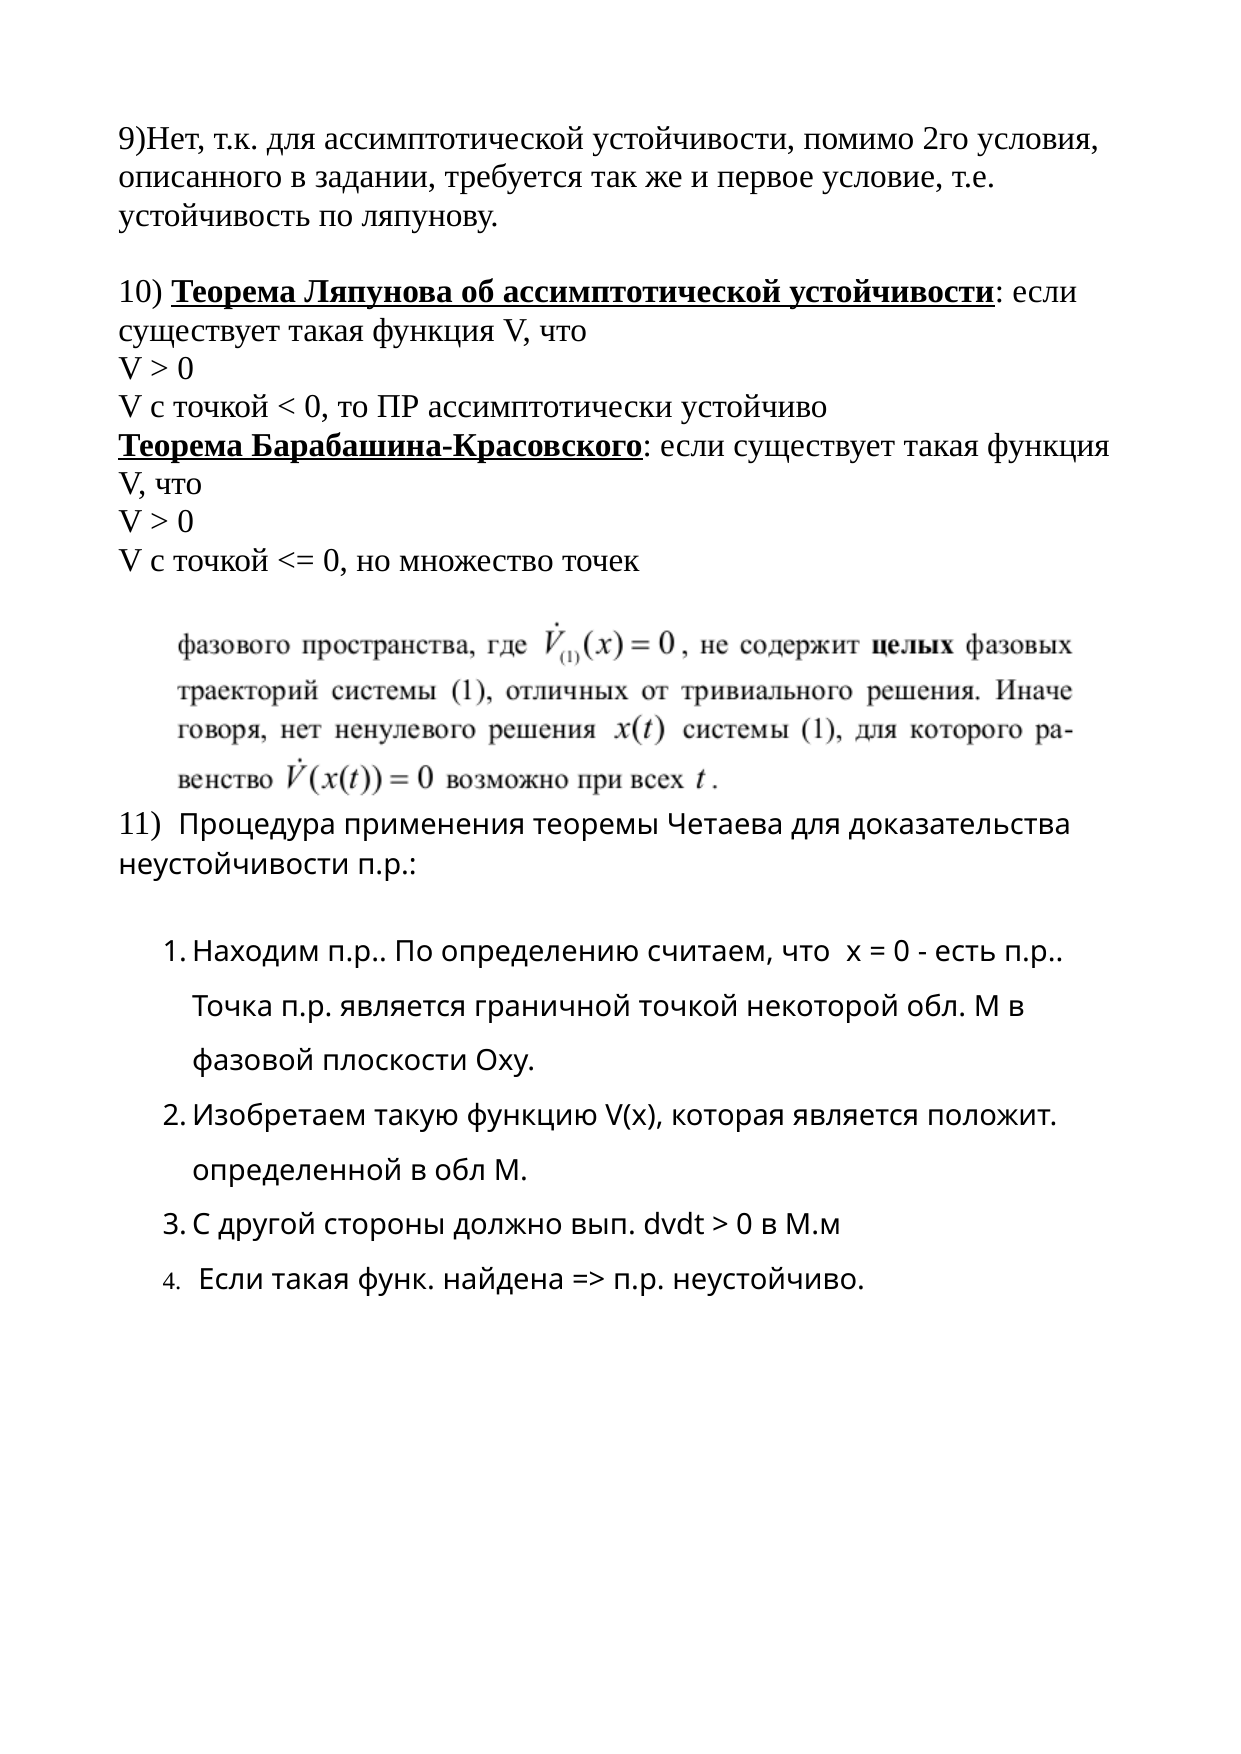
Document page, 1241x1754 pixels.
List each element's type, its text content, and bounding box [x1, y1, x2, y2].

text 11) Процедура применения теоремы Четаева для доказательства неустойчивости п.р.: [118, 578, 1122, 883]
text V с точкой < 0, то ПР ассимптотически устойчиво [118, 386, 1122, 425]
list Если такая функ. найдена => п.р. неустойчиво. [162, 1258, 1122, 1298]
list Изобретаем такую функцию V(x), которая является положит. определенной в обл М. [162, 1094, 1122, 1189]
text Теорема Барабашина-Красовского: если существует такая функция V, что [118, 425, 1122, 501]
text 9)Нет, т.к. для ассимптотической устойчивости, помимо 2го условия, описанного в задании, требуется так же и первое условие, т.е. устойчивость по ляпунову. [118, 118, 1122, 233]
text V > 0 [118, 501, 1122, 540]
picture [119, 585, 1124, 804]
list С другой стороны должно вып. dvdt > 0 в М.м [162, 1204, 1122, 1243]
text V с точкой <= 0, но множество точек [118, 540, 1122, 578]
text 10) Теорема Ляпунова об ассимптотической устойчивости: если существует такая функция V, что [118, 271, 1122, 348]
list Находим п.р.. По определению считаем, что х = 0 - есть п.р.. Точка п.р. является граничной точкой некоторой обл. М в фазовой плоскости Оху. [162, 930, 1122, 1079]
text V > 0 [118, 348, 1122, 386]
